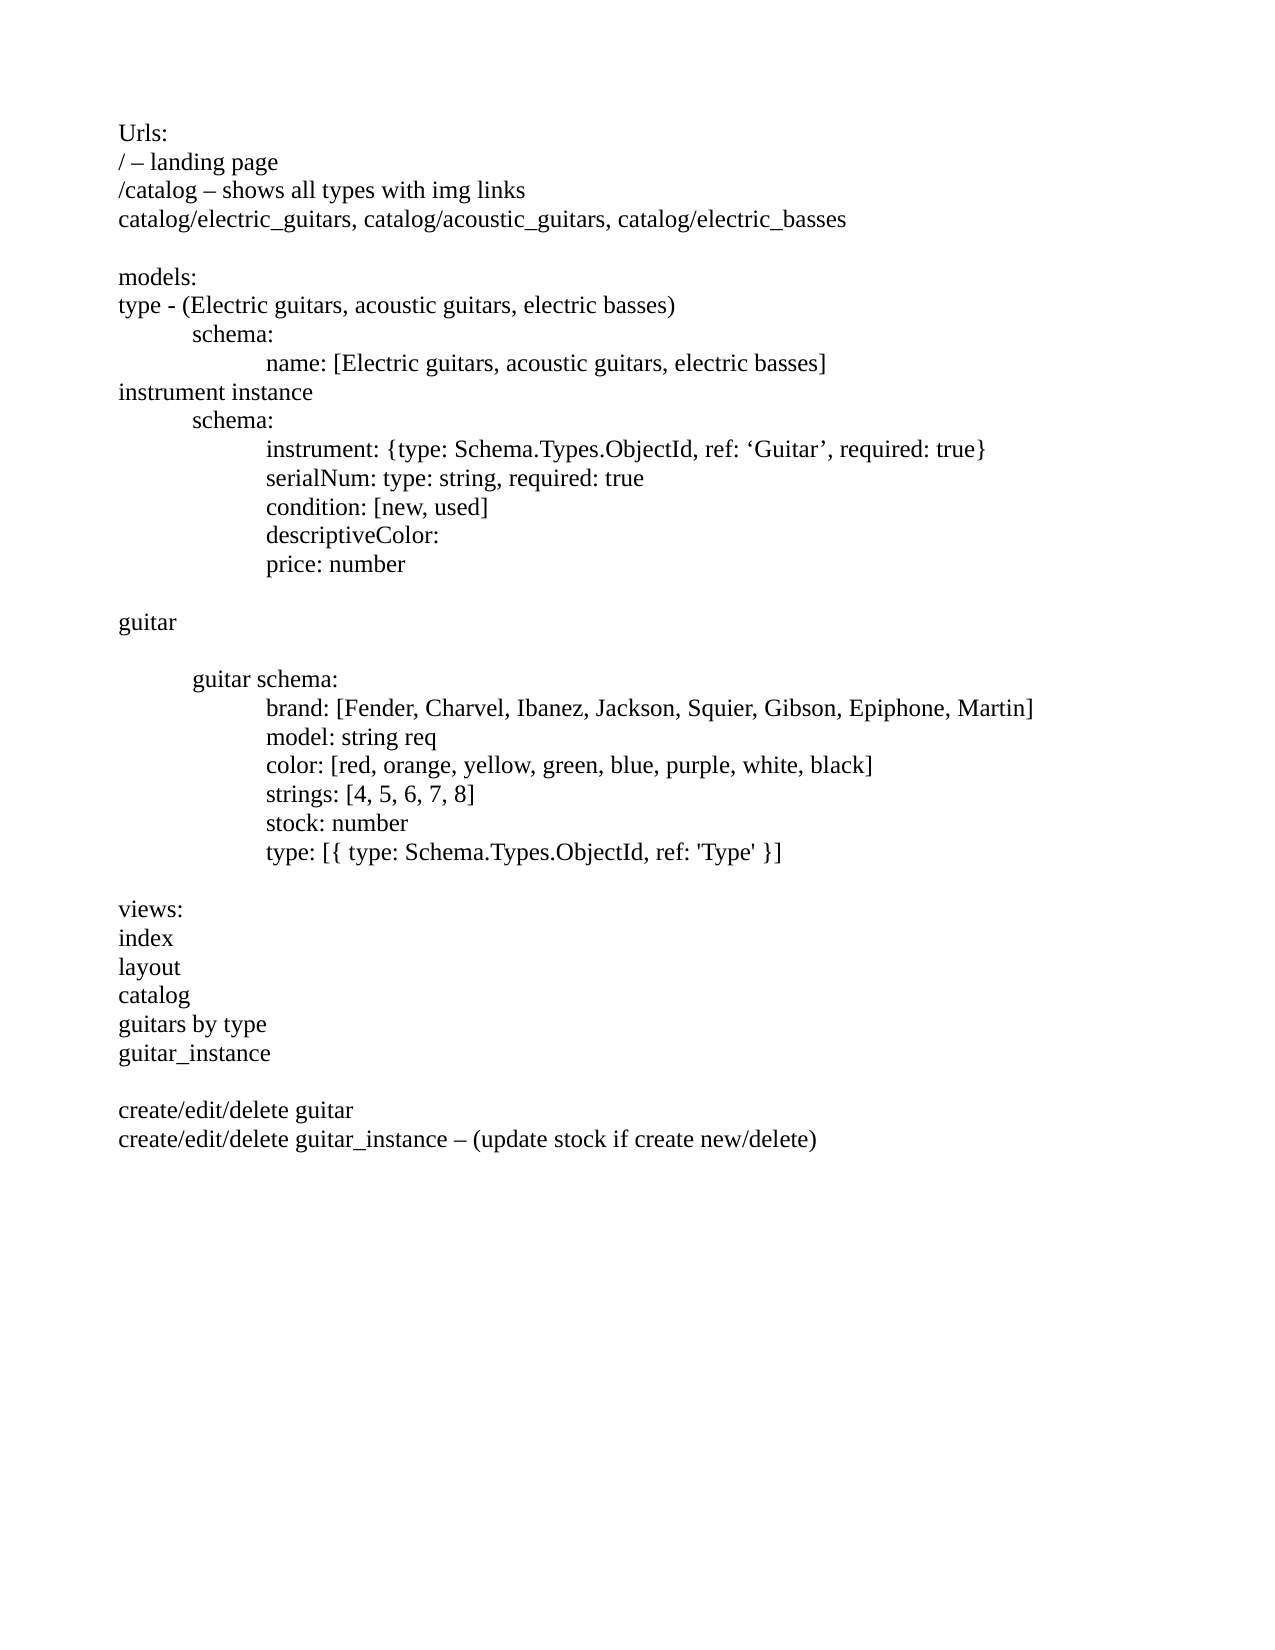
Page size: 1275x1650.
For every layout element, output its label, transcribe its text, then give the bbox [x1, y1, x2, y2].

text price: number [118, 549, 1157, 578]
text create/edit/delete guitar [118, 1096, 1157, 1124]
text / – landing page [118, 147, 1157, 176]
text instrument instance [118, 377, 1157, 406]
text index [118, 923, 1157, 952]
text guitars by type [118, 1009, 1157, 1038]
text /catalog – shows all types with img links [118, 176, 1157, 204]
text guitar [118, 607, 1157, 636]
text type - (Electric guitars, acoustic guitars, electric basses) [118, 291, 1157, 319]
text brand: [Fender, Charvel, Ibanez, Jackson, Squier, Gibson, Epiphone, Martin] [118, 693, 1157, 722]
text layout [118, 952, 1157, 981]
text catalog/electric_guitars, catalog/acoustic_guitars, catalog/electric_basses [118, 204, 1157, 233]
text schema: [118, 319, 1157, 348]
text model: string req [118, 722, 1157, 751]
text type: [{ type: Schema.Types.ObjectId, ref: 'Type' }] [118, 837, 1157, 866]
text models: [118, 262, 1157, 291]
text guitar_instance [118, 1038, 1157, 1067]
text guitar schema: [118, 664, 1157, 693]
text instrument: {type: Schema.Types.ObjectId, ref: ‘Guitar’, required: true} [118, 434, 1157, 463]
text name: [Electric guitars, acoustic guitars, electric basses] [118, 348, 1157, 377]
text schema: [118, 406, 1157, 434]
text stock: number [118, 808, 1157, 837]
text views: [118, 894, 1157, 923]
text Urls: [118, 118, 1157, 147]
text descriptiveColor: [118, 521, 1157, 549]
text catalog [118, 981, 1157, 1009]
text color: [red, orange, yellow, green, blue, purple, white, black] [118, 751, 1157, 779]
text create/edit/delete guitar_instance – (update stock if create new/delete) [118, 1124, 1157, 1153]
text serialNum: type: string, required: true [118, 463, 1157, 492]
text condition: [new, used] [118, 492, 1157, 521]
text strings: [4, 5, 6, 7, 8] [118, 779, 1157, 808]
